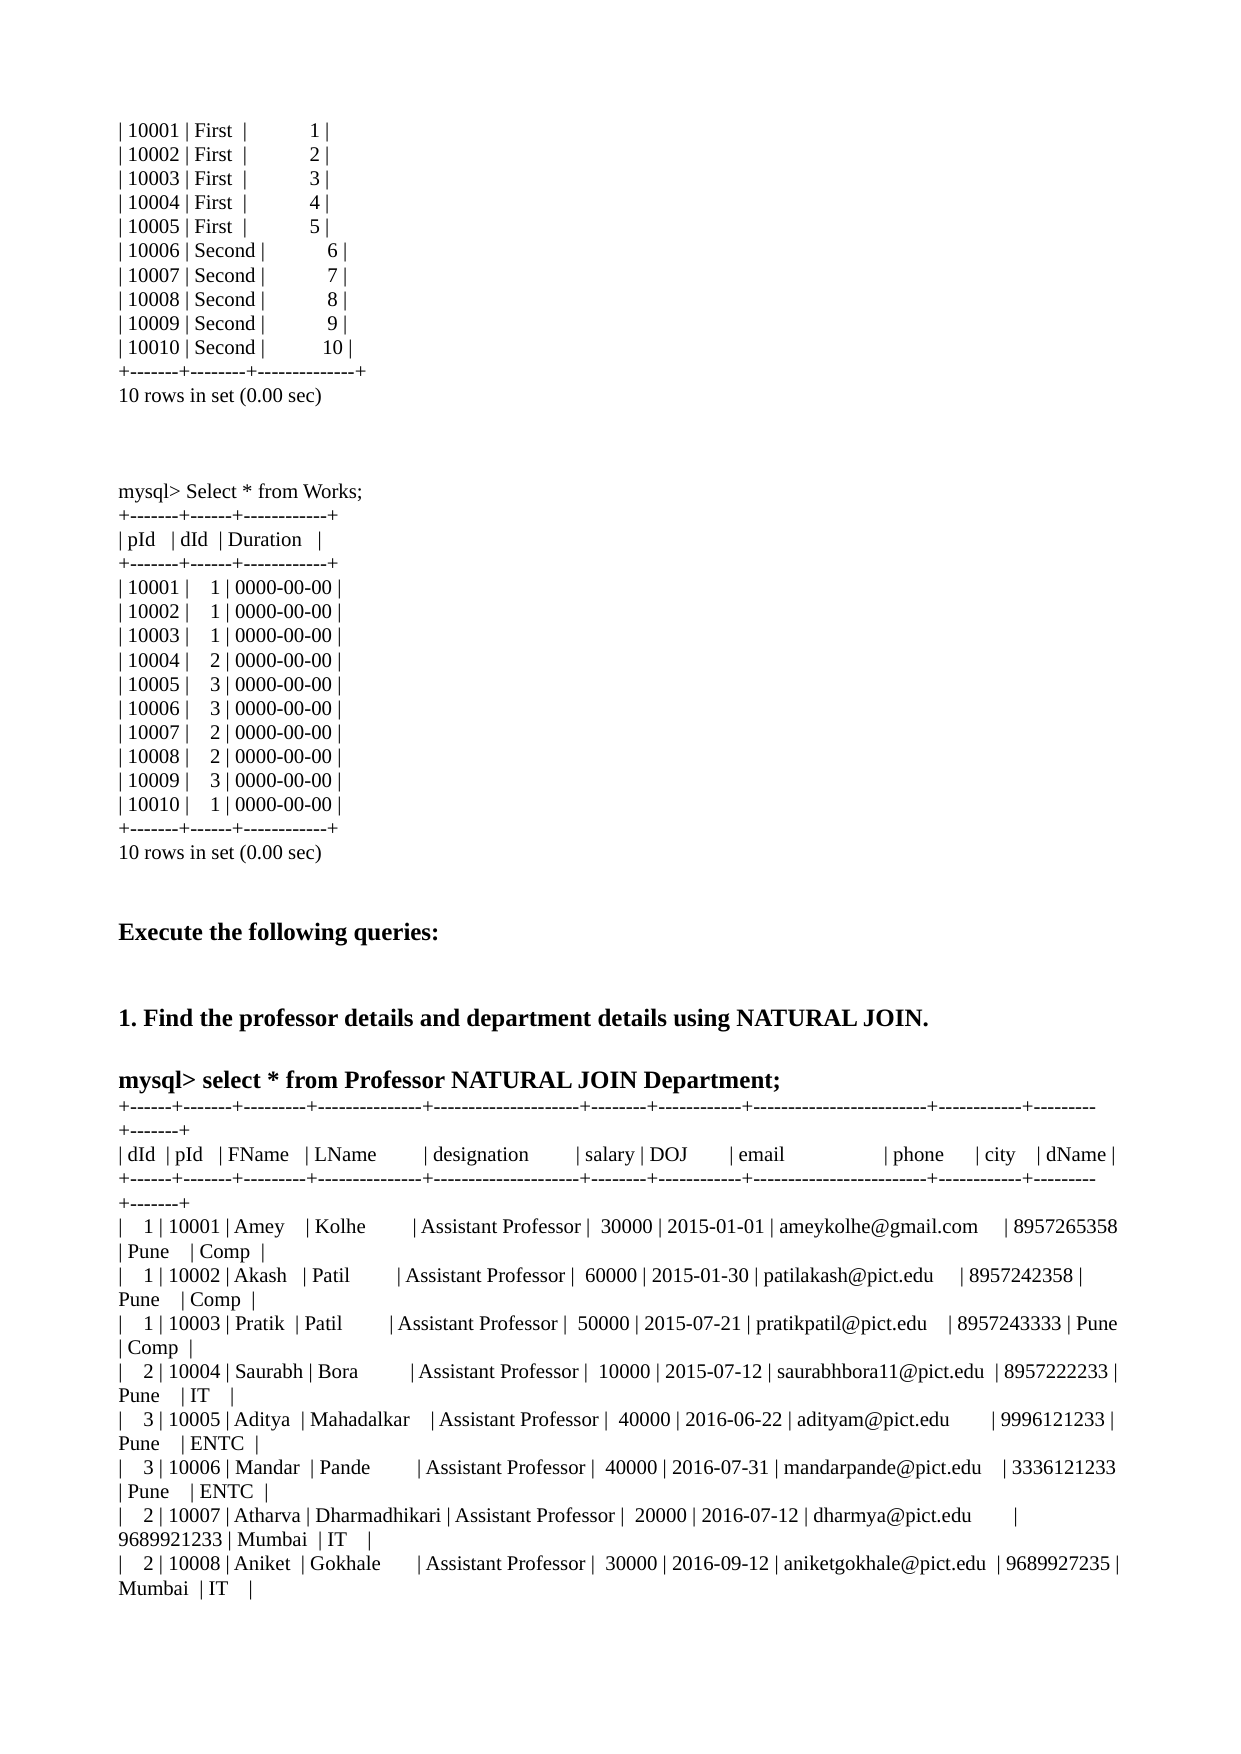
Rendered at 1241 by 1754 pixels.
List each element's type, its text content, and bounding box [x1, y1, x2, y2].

text | 10003 | 1 | 0000-00-00 | [118, 623, 1122, 647]
text | dId | pId | FName | LName | designation | salary | DOJ | email | phone | city | dName | [118, 1142, 1122, 1166]
text mysql> Select * from Works; [118, 479, 1122, 503]
text | 10006 | 3 | 0000-00-00 | [118, 696, 1122, 720]
text | 10004 | First | 4 | [118, 190, 1122, 214]
text | 1 | 10001 | Amey | Kolhe | Assistant Professor | 30000 | 2015-01-01 | ameykolhe@gmail.com | 8957265358 | Pune | Comp | [118, 1214, 1122, 1263]
text 1. Find the professor details and department details using NATURAL JOIN. [118, 1003, 1122, 1032]
text | 10002 | First | 2 | [118, 142, 1122, 166]
text | 10006 | Second | 6 | [118, 238, 1122, 262]
text | 10003 | First | 3 | [118, 166, 1122, 190]
text | 10005 | 3 | 0000-00-00 | [118, 672, 1122, 696]
text +------+-------+---------+---------------+---------------------+--------+------------+-------------------------+------------+---------+-------+ [118, 1094, 1122, 1142]
text | 10010 | 1 | 0000-00-00 | [118, 792, 1122, 816]
text Execute the following queries: [118, 917, 1122, 946]
text | 10007 | Second | 7 | [118, 262, 1122, 287]
text | 2 | 10007 | Atharva | Dharmadhikari | Assistant Professor | 20000 | 2016-07-12 | dharmya@pict.edu | 9689921233 | Mumbai | IT | [118, 1503, 1122, 1551]
text | pId | dId | Duration | [118, 527, 1122, 551]
text 10 rows in set (0.00 sec) [118, 840, 1122, 864]
text +-------+------+------------+ [118, 816, 1122, 840]
text | 10005 | First | 5 | [118, 214, 1122, 238]
text | 10010 | Second | 10 | [118, 335, 1122, 359]
text +-------+------+------------+ [118, 551, 1122, 575]
text | 10007 | 2 | 0000-00-00 | [118, 720, 1122, 744]
text | 1 | 10002 | Akash | Patil | Assistant Professor | 60000 | 2015-01-30 | patilakash@pict.edu | 8957242358 | Pune | Comp | [118, 1263, 1122, 1311]
text | 2 | 10008 | Aniket | Gokhale | Assistant Professor | 30000 | 2016-09-12 | aniketgokhale@pict.edu | 9689927235 | Mumbai | IT | [118, 1551, 1122, 1599]
text | 10008 | 2 | 0000-00-00 | [118, 744, 1122, 768]
text | 1 | 10003 | Pratik | Patil | Assistant Professor | 50000 | 2015-07-21 | pratikpatil@pict.edu | 8957243333 | Pune | Comp | [118, 1311, 1122, 1359]
text | 2 | 10004 | Saurabh | Bora | Assistant Professor | 10000 | 2015-07-12 | saurabhbora11@pict.edu | 8957222233 | Pune | IT | [118, 1359, 1122, 1407]
text | 10008 | Second | 8 | [118, 287, 1122, 311]
text | 10009 | 3 | 0000-00-00 | [118, 768, 1122, 792]
text +-------+------+------------+ [118, 503, 1122, 527]
text +-------+--------+--------------+ [118, 359, 1122, 383]
text | 3 | 10006 | Mandar | Pande | Assistant Professor | 40000 | 2016-07-31 | mandarpande@pict.edu | 3336121233 | Pune | ENTC | [118, 1455, 1122, 1503]
text | 10009 | Second | 9 | [118, 311, 1122, 335]
text | 10001 | 1 | 0000-00-00 | [118, 575, 1122, 599]
text 10 rows in set (0.00 sec) [118, 383, 1122, 407]
text | 10002 | 1 | 0000-00-00 | [118, 599, 1122, 623]
text | 3 | 10005 | Aditya | Mahadalkar | Assistant Professor | 40000 | 2016-06-22 | adityam@pict.edu | 9996121233 | Pune | ENTC | [118, 1407, 1122, 1455]
text mysql> select * from Professor NATURAL JOIN Department; [118, 1065, 1122, 1094]
text | 10001 | First | 1 | [118, 118, 1122, 142]
text | 10004 | 2 | 0000-00-00 | [118, 647, 1122, 672]
text +------+-------+---------+---------------+---------------------+--------+------------+-------------------------+------------+---------+-------+ [118, 1166, 1122, 1214]
